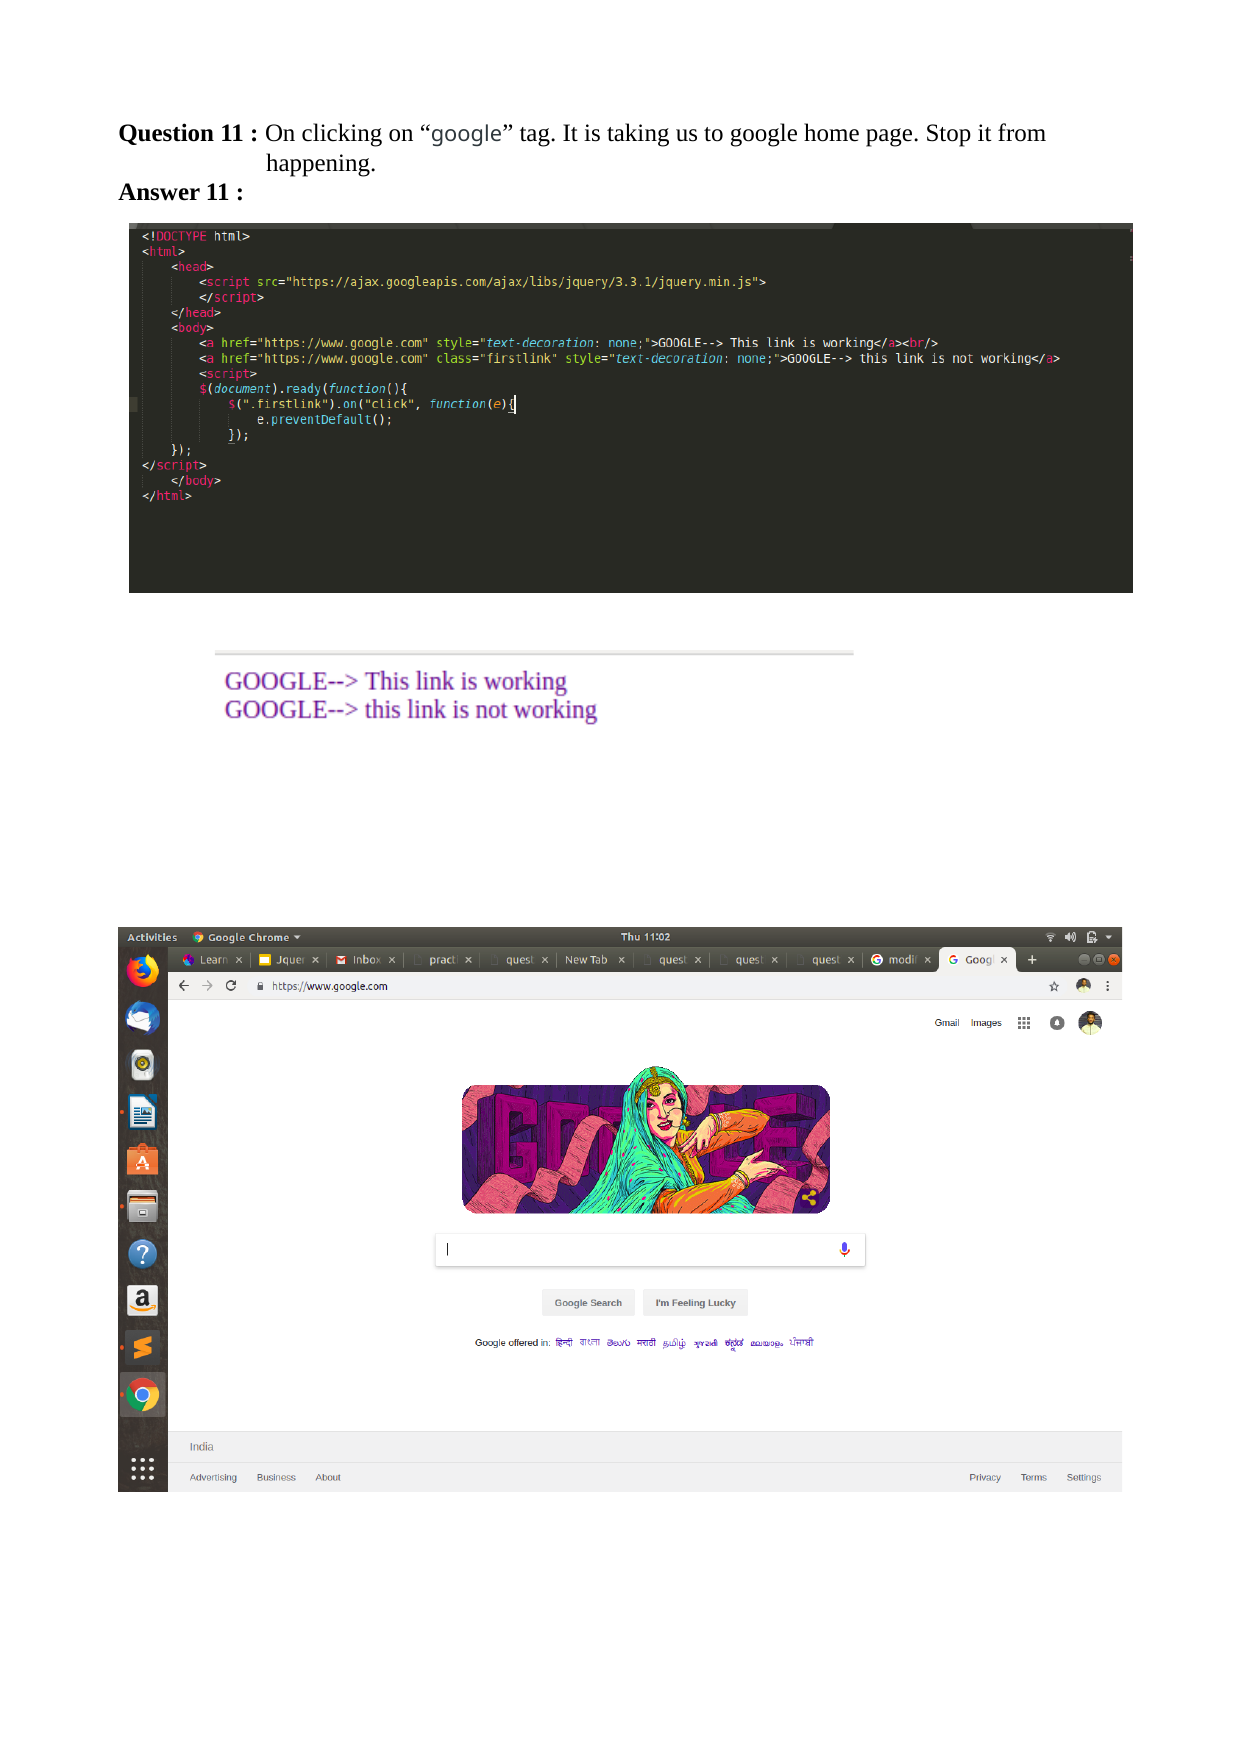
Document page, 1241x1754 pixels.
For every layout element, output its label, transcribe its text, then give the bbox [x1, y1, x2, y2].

picture [214, 650, 854, 882]
picture [129, 223, 1133, 593]
picture [118, 927, 1123, 1492]
text Question 11 : On clicking on “google” tag. It is taking us to google home page. Stop it from happening. [118, 118, 1122, 177]
text Answer 11 : [118, 177, 1122, 205]
